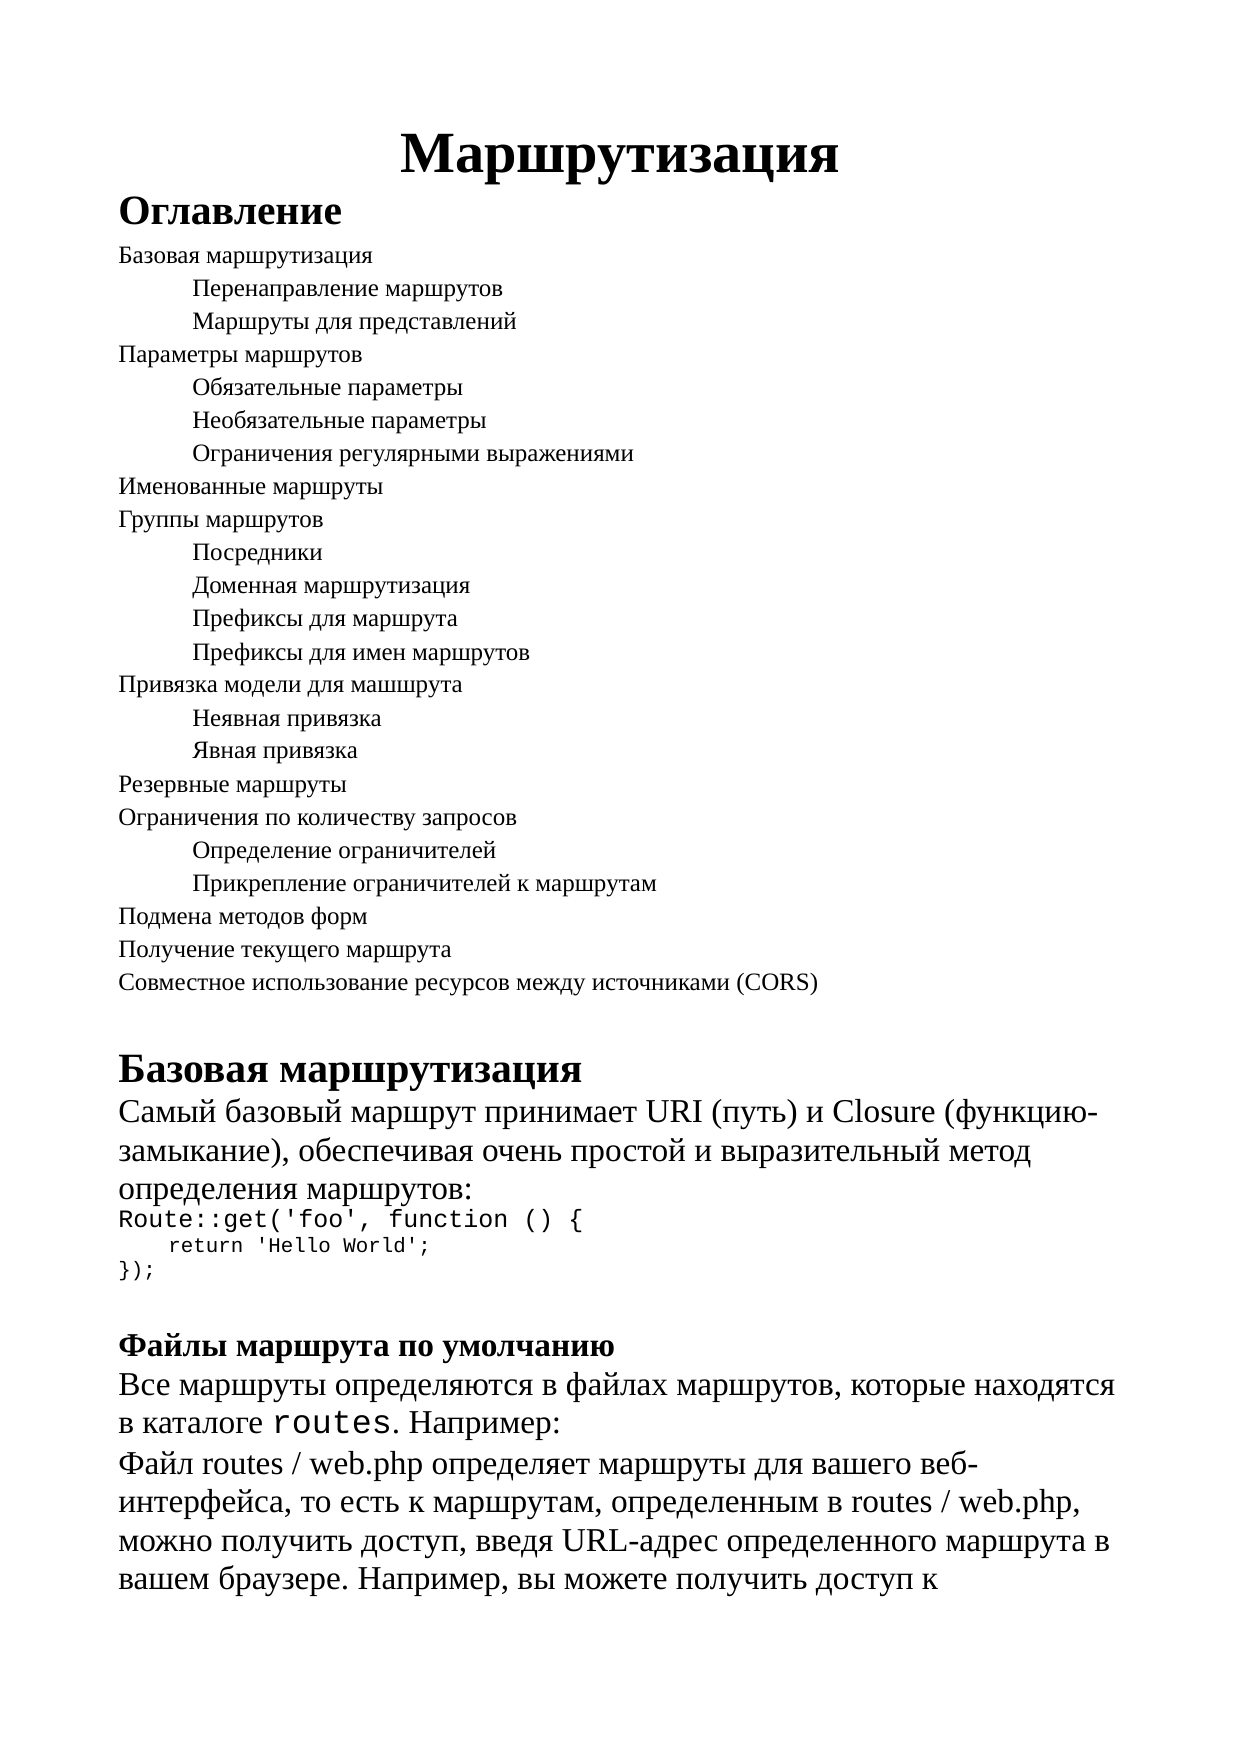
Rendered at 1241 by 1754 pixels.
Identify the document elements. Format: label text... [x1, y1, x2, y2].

text Подмена методов форм [118, 901, 1122, 929]
text Необязательные параметры [118, 405, 1122, 434]
text Самый базовый маршрут принимает URI (путь) и Closure (функцию-замыкание), обеспечивая очень простой и выразительный метод определения маршрутов: Route::get('foo', function () { [118, 1092, 1122, 1235]
text Файл routes / web.php определяет маршруты для вашего веб-интерфейса, то есть к маршрутам, определенным в routes / web.php, можно получить доступ, введя URL-адрес определенного маршрута в вашем браузере. Например, вы можете получить доступ к [118, 1443, 1122, 1597]
subtitle Файлы маршрута по умолчанию [118, 1326, 1122, 1364]
text Группы маршрутов [118, 504, 1122, 533]
text Неявная привязка [118, 703, 1122, 731]
text Явная привязка [118, 736, 1122, 764]
text }); [118, 1259, 1122, 1282]
text Ограничения регулярными выражениями [118, 438, 1122, 467]
text Определение ограничителей [118, 835, 1122, 863]
text Получение текущего маршрута [118, 934, 1122, 962]
text Именованные маршруты [118, 471, 1122, 500]
text Посредники [118, 537, 1122, 566]
text Оглавление [118, 185, 1122, 233]
text Совместное использование ресурсов между источниками (CORS) [118, 967, 1122, 996]
text Параметры маршрутов [118, 339, 1122, 368]
text Перенаправление маршрутов [118, 273, 1122, 302]
text Префиксы для имен маршрутов [118, 637, 1122, 665]
text Ограничения по количеству запросов [118, 802, 1122, 830]
text Префиксы для маршрута [118, 603, 1122, 632]
text Обязательные параметры [118, 372, 1122, 401]
text Базовая маршрутизация [118, 240, 1122, 269]
text Все маршруты определяются в файлах маршрутов, которые находятся в каталоге routes. Например: [118, 1364, 1122, 1443]
text Привязка модели для машшрута [118, 669, 1122, 698]
text return 'Hello World'; [118, 1235, 1122, 1259]
subtitle Базовая маршрутизация [118, 1044, 1122, 1092]
text Резервные маршруты [118, 769, 1122, 797]
text Доменная маршрутизация [118, 571, 1122, 599]
text Прикрепление ограничителей к маршрутам [118, 868, 1122, 896]
text Маршруты для представлений [118, 306, 1122, 335]
subtitle Маршрутизация [118, 118, 1122, 185]
